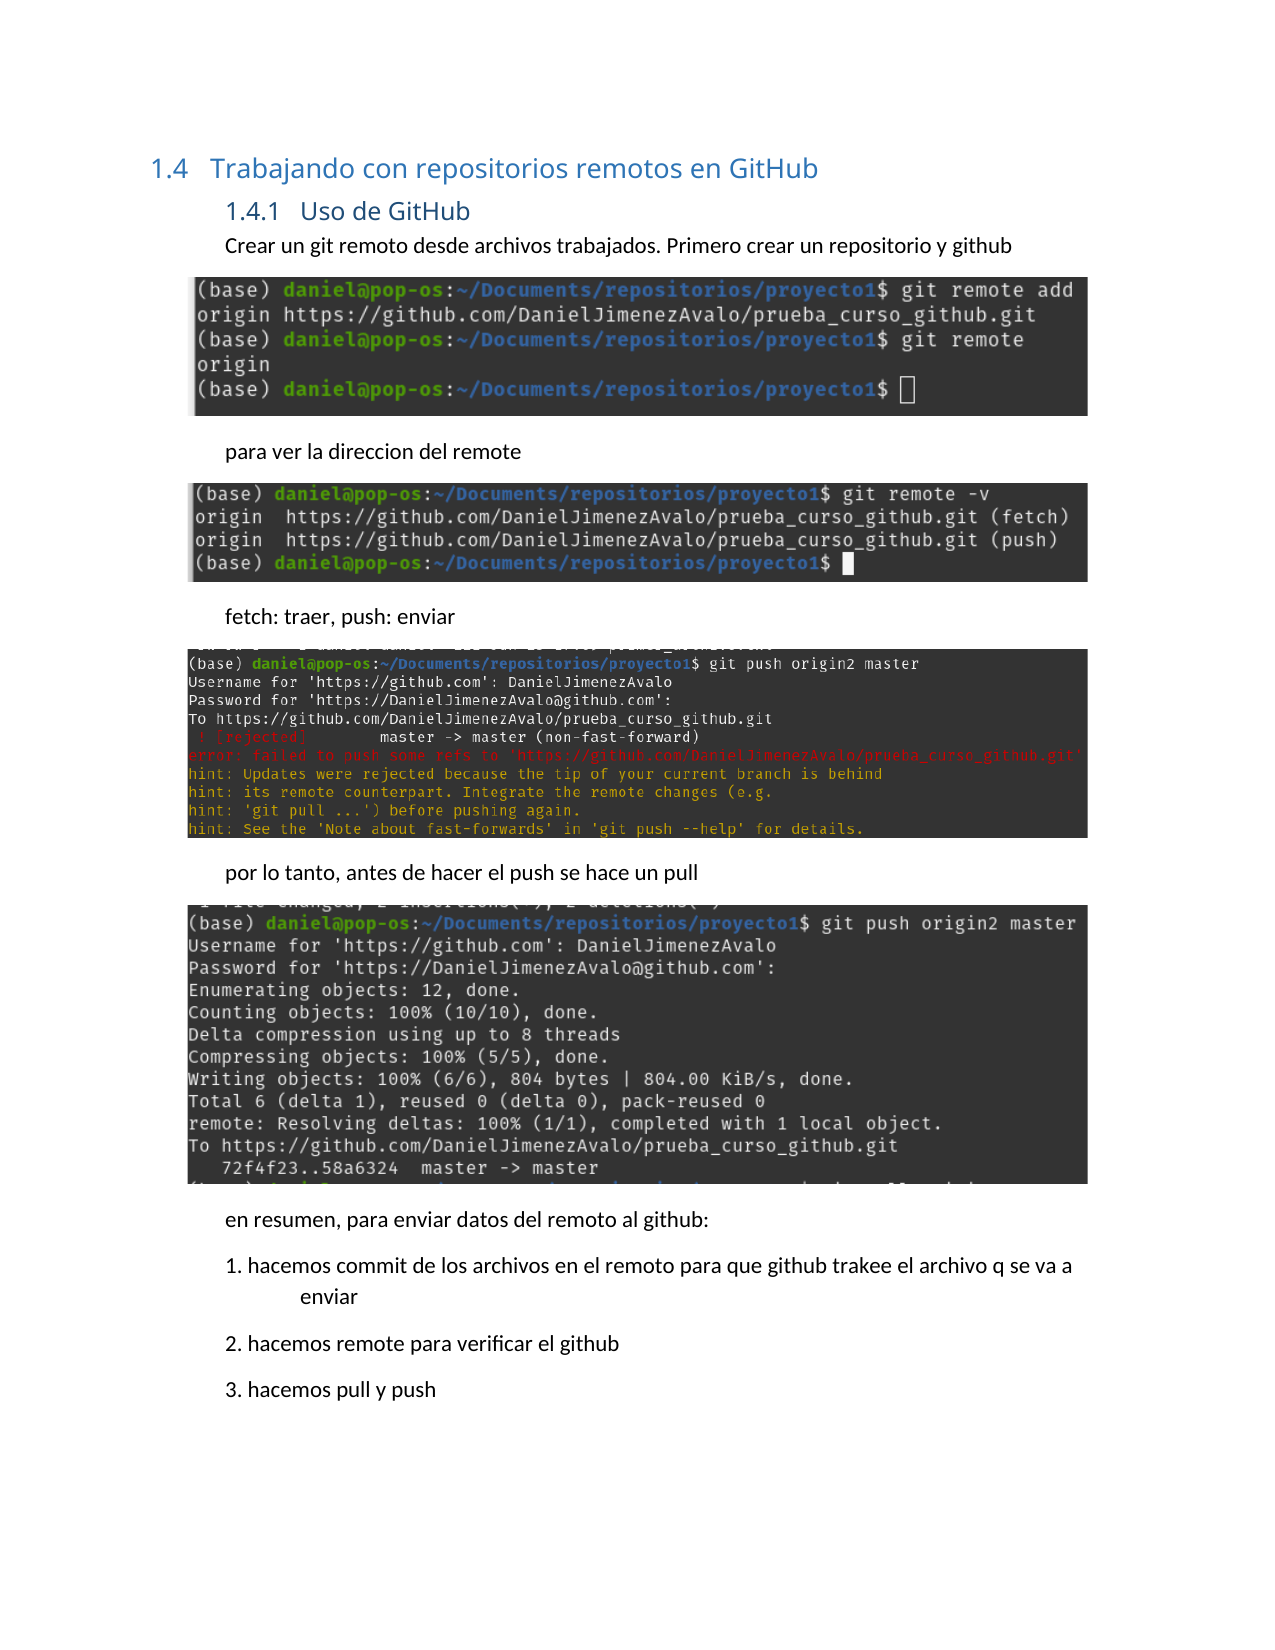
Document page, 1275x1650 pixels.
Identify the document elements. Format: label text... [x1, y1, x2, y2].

subtitle Uso de GitHub [225, 194, 1125, 228]
text 2. hacemos remote para verificar el github [225, 1329, 1125, 1357]
text en resumen, para enviar datos del remoto al github: [225, 905, 1125, 1233]
text por lo tanto, antes de hacer el push se hace un pull [225, 649, 1125, 886]
text 1. hacemos commit de los archivos en el remoto para que github trakee el archivo q se va a enviar [225, 1252, 1125, 1310]
picture [187, 277, 1088, 416]
text fetch: traer, push: enviar [225, 484, 1125, 630]
picture [187, 905, 1088, 1184]
picture [187, 649, 1088, 838]
picture [187, 483, 1088, 582]
subtitle Trabajando con repositorios remotos en GitHub [150, 150, 1125, 187]
text para ver la direccion del remote [225, 278, 1125, 465]
text Crear un git remoto desde archivos trabajados. Primero crear un repositorio y github [225, 231, 1125, 259]
text 3. hacemos pull y push [225, 1376, 1125, 1403]
